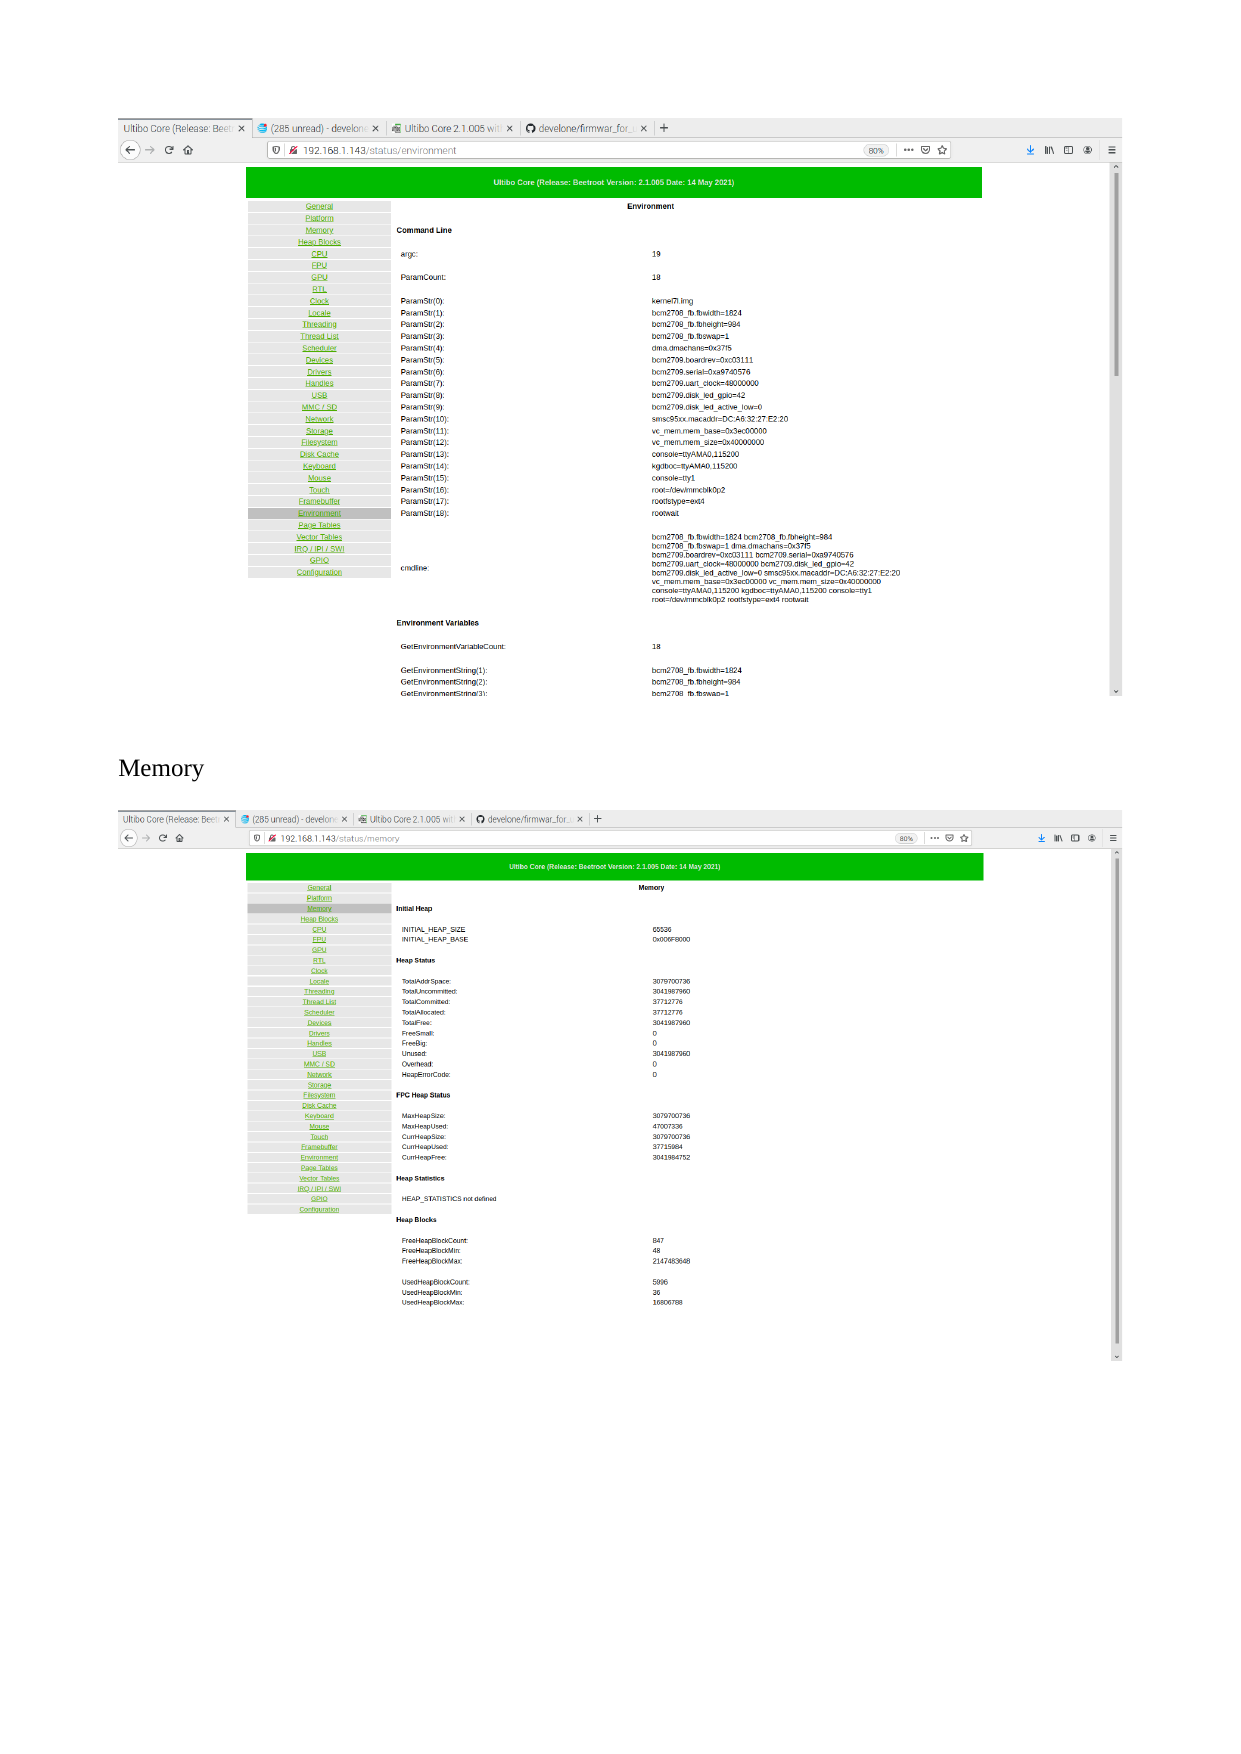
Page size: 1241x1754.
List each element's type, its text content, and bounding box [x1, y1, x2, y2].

picture [118, 810, 1123, 1361]
text Memory [118, 753, 1122, 782]
picture [118, 118, 1123, 696]
